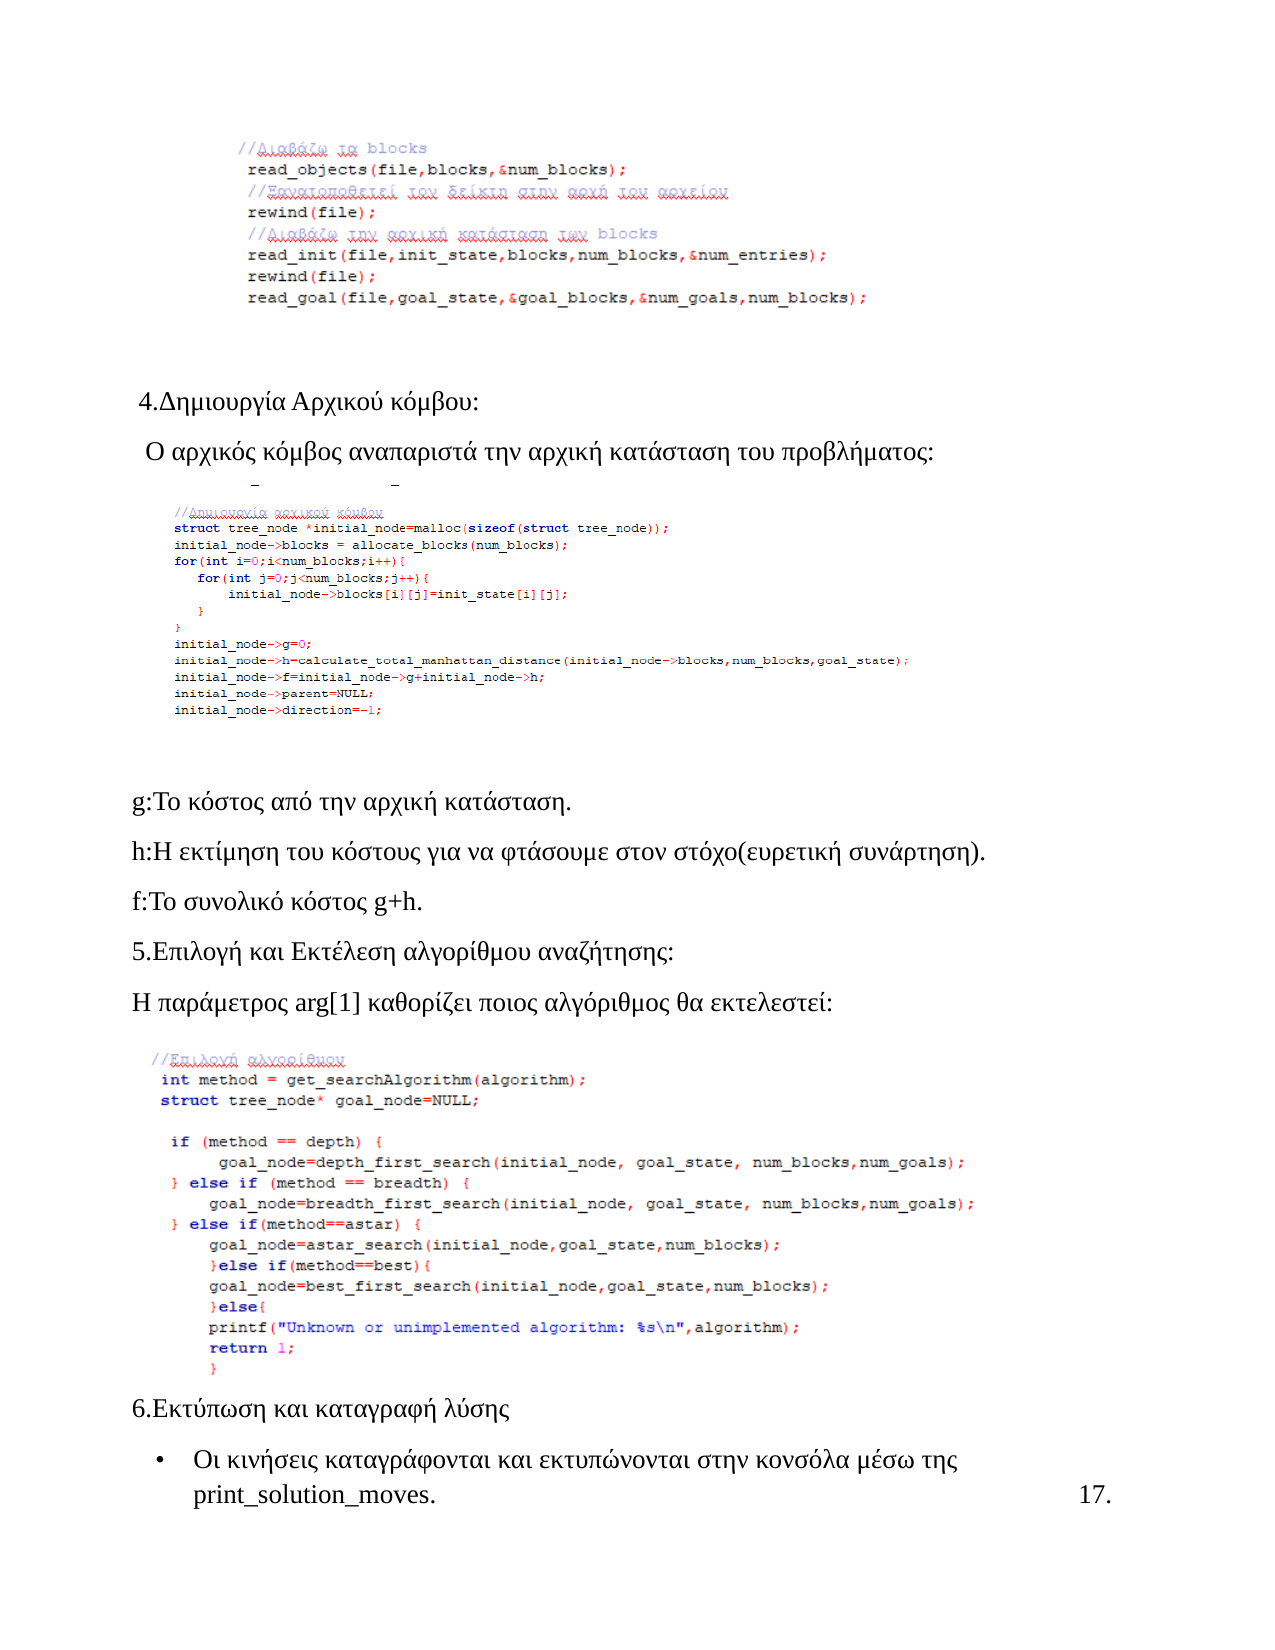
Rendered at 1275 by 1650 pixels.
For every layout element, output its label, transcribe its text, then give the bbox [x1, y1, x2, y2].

picture [118, 1036, 1157, 1388]
text 4.Δημιουργία Αρχικού κόμβου: [118, 385, 1157, 416]
text f:Το συνολικό κόστος g+h. [118, 885, 1157, 916]
text 5.Επιλογή και Εκτέλεση αλγορίθμου αναζήτησης: [118, 936, 1157, 967]
list Οι κινήσεις καταγράφονται και εκτυπώνονται στην κονσόλα μέσω της print_solution_moves. 17. [156, 1443, 1157, 1510]
text Η παράμετρος arg[1] καθορίζει ποιος αλγόριθμος θα εκτελεστεί: [118, 986, 1157, 1017]
text 6.Εκτύπωση και καταγραφή λύσης [118, 1388, 1157, 1424]
picture [118, 485, 1157, 730]
text g:Το κόστος από την αρχική κατάσταση. [118, 784, 1157, 816]
picture [166, 118, 1109, 334]
text h:Η εκτίμηση του κόστους για να φτάσουμε στον στόχο(ευρετική συνάρτηση). [118, 835, 1157, 866]
text Ο αρχικός κόμβος αναπαριστά την αρχική κατάσταση του προβλήματος: [118, 435, 1157, 466]
